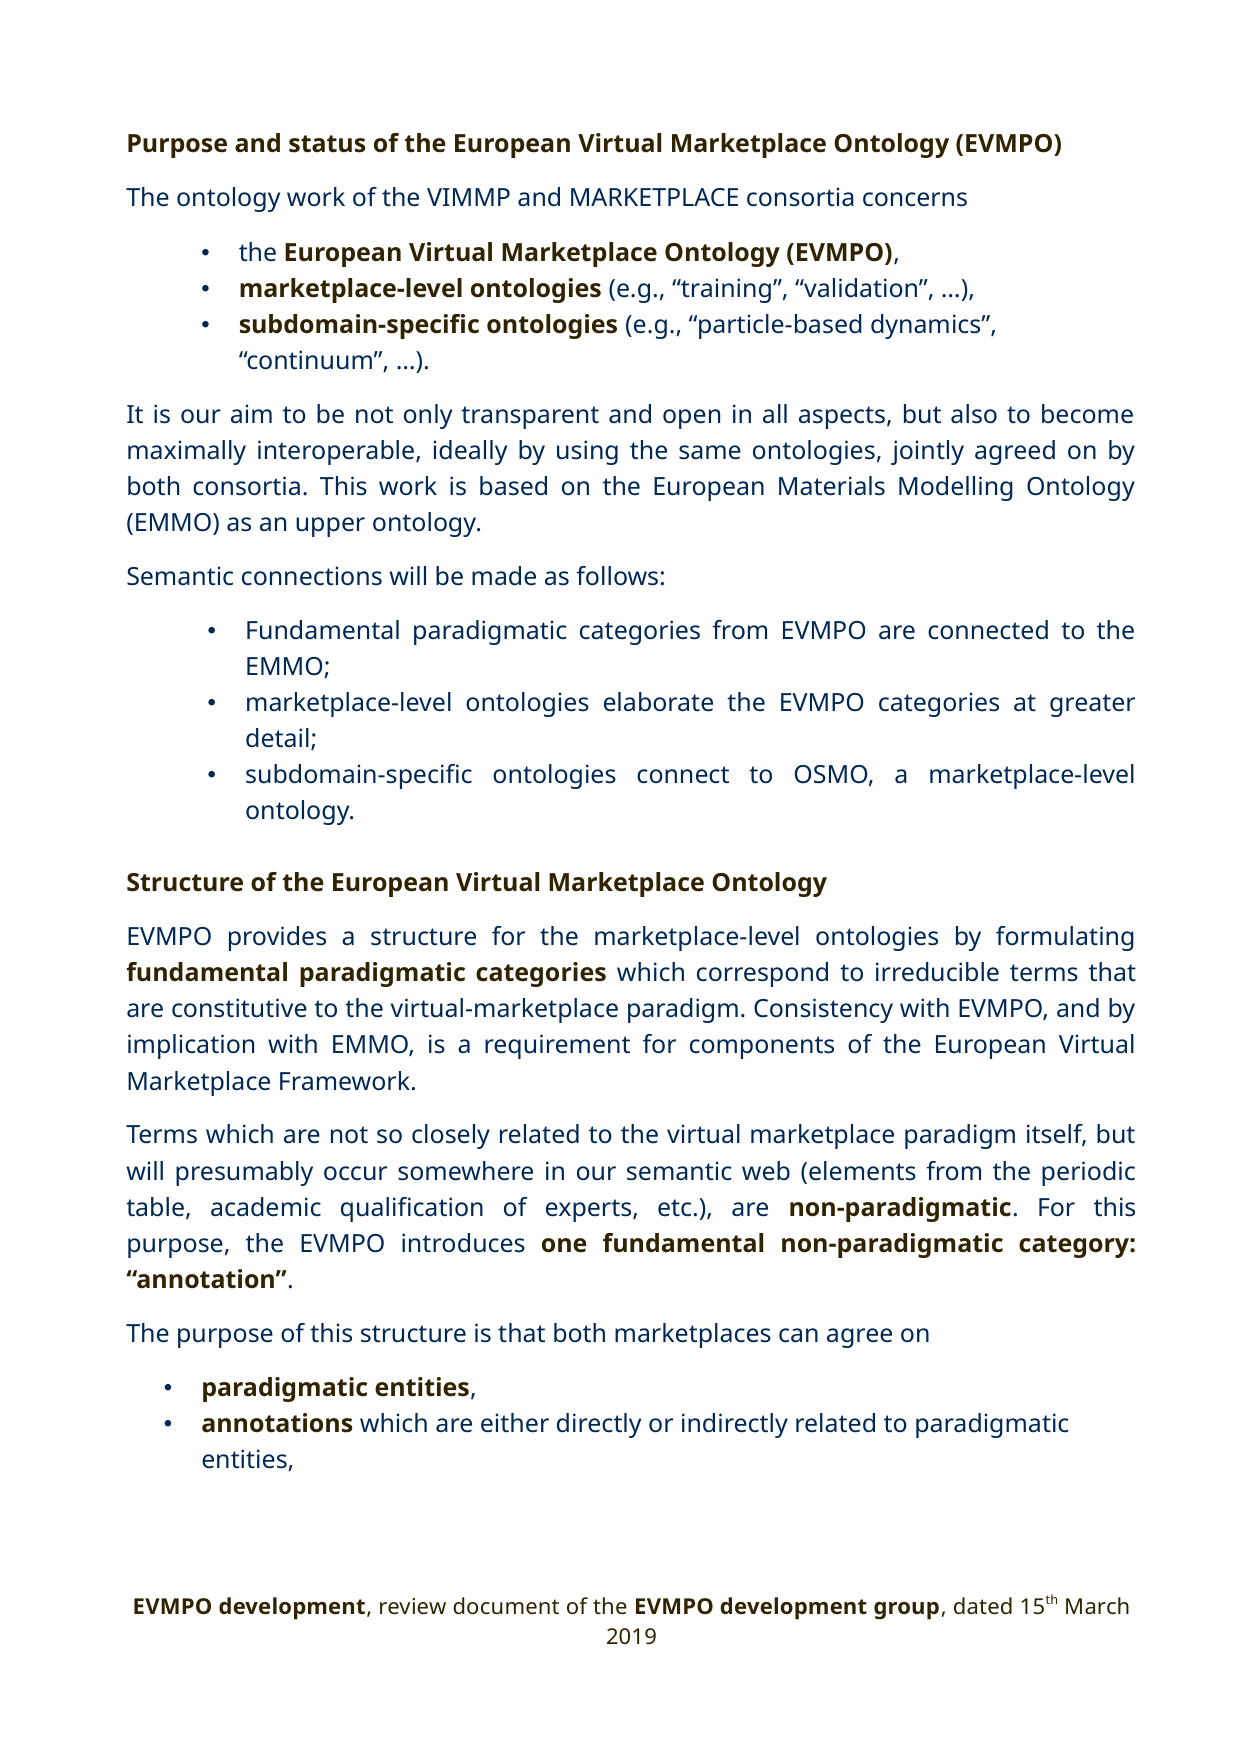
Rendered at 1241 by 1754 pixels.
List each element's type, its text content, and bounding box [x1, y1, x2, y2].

text The ontology work of the VIMMP and MARKETPLACE consortia concerns [126, 180, 1137, 214]
text Semantic connections will be made as follows: [126, 558, 1137, 593]
text Structure of the European Virtual Marketplace Ontology [126, 865, 1137, 899]
list subdomain-specific ontologies connect to OSMO, a marketplace-level ontology. [207, 757, 1137, 827]
list paradigmatic entities, [163, 1369, 1137, 1403]
text EVMPO provides a structure for the marketplace-level ontologies by formulating funda­mental paradigmatic categories which correspond to irreducible terms that are constitutive to the virtual-marketplace paradigm. Consistency with EVMPO, and by implication with EMMO, is a requirement for components of the European Virtual Marketplace Framework. [126, 919, 1137, 1097]
text Terms which are not so closely related to the virtual marketplace paradigm itself, but will presumably occur somewhere in our semantic web (elements from the periodic table, acade­mic qualification of experts, etc.), are non-paradigmatic. For this purpose, the EVMPO intro­duces one fundamental non-paradigmatic category: “annotation”. [126, 1117, 1137, 1295]
text Purpose and status of the European Virtual Marketplace Ontology (EVMPO) [126, 126, 1137, 160]
list marketplace-level ontologies elaborate the EVMPO categories at greater detail; [207, 685, 1137, 755]
list Fundamental paradigmatic categories from EVMPO are connected to the EMMO; [207, 613, 1137, 683]
text The purpose of this structure is that both marketplaces can agree on [126, 1315, 1137, 1349]
text It is our aim to be not only transparent and open in all aspects, but also to become maximally interoperable, ideally by using the same ontologies, jointly agreed on by both consortia. This work is based on the European Materials Modelling Ontology (EMMO) as an upper ontology. [126, 396, 1137, 538]
list subdomain-specific ontologies (e.g., “particle-based dynamics”, “continuum”, …). [201, 306, 1137, 376]
list the European Virtual Marketplace Ontology (EVMPO), [201, 234, 1137, 268]
list marketplace-level ontologies (e.g., “training”, “validation”, …), [201, 270, 1137, 304]
list annotations which are either directly or indirectly related to paradigmatic entities, [163, 1406, 1137, 1476]
